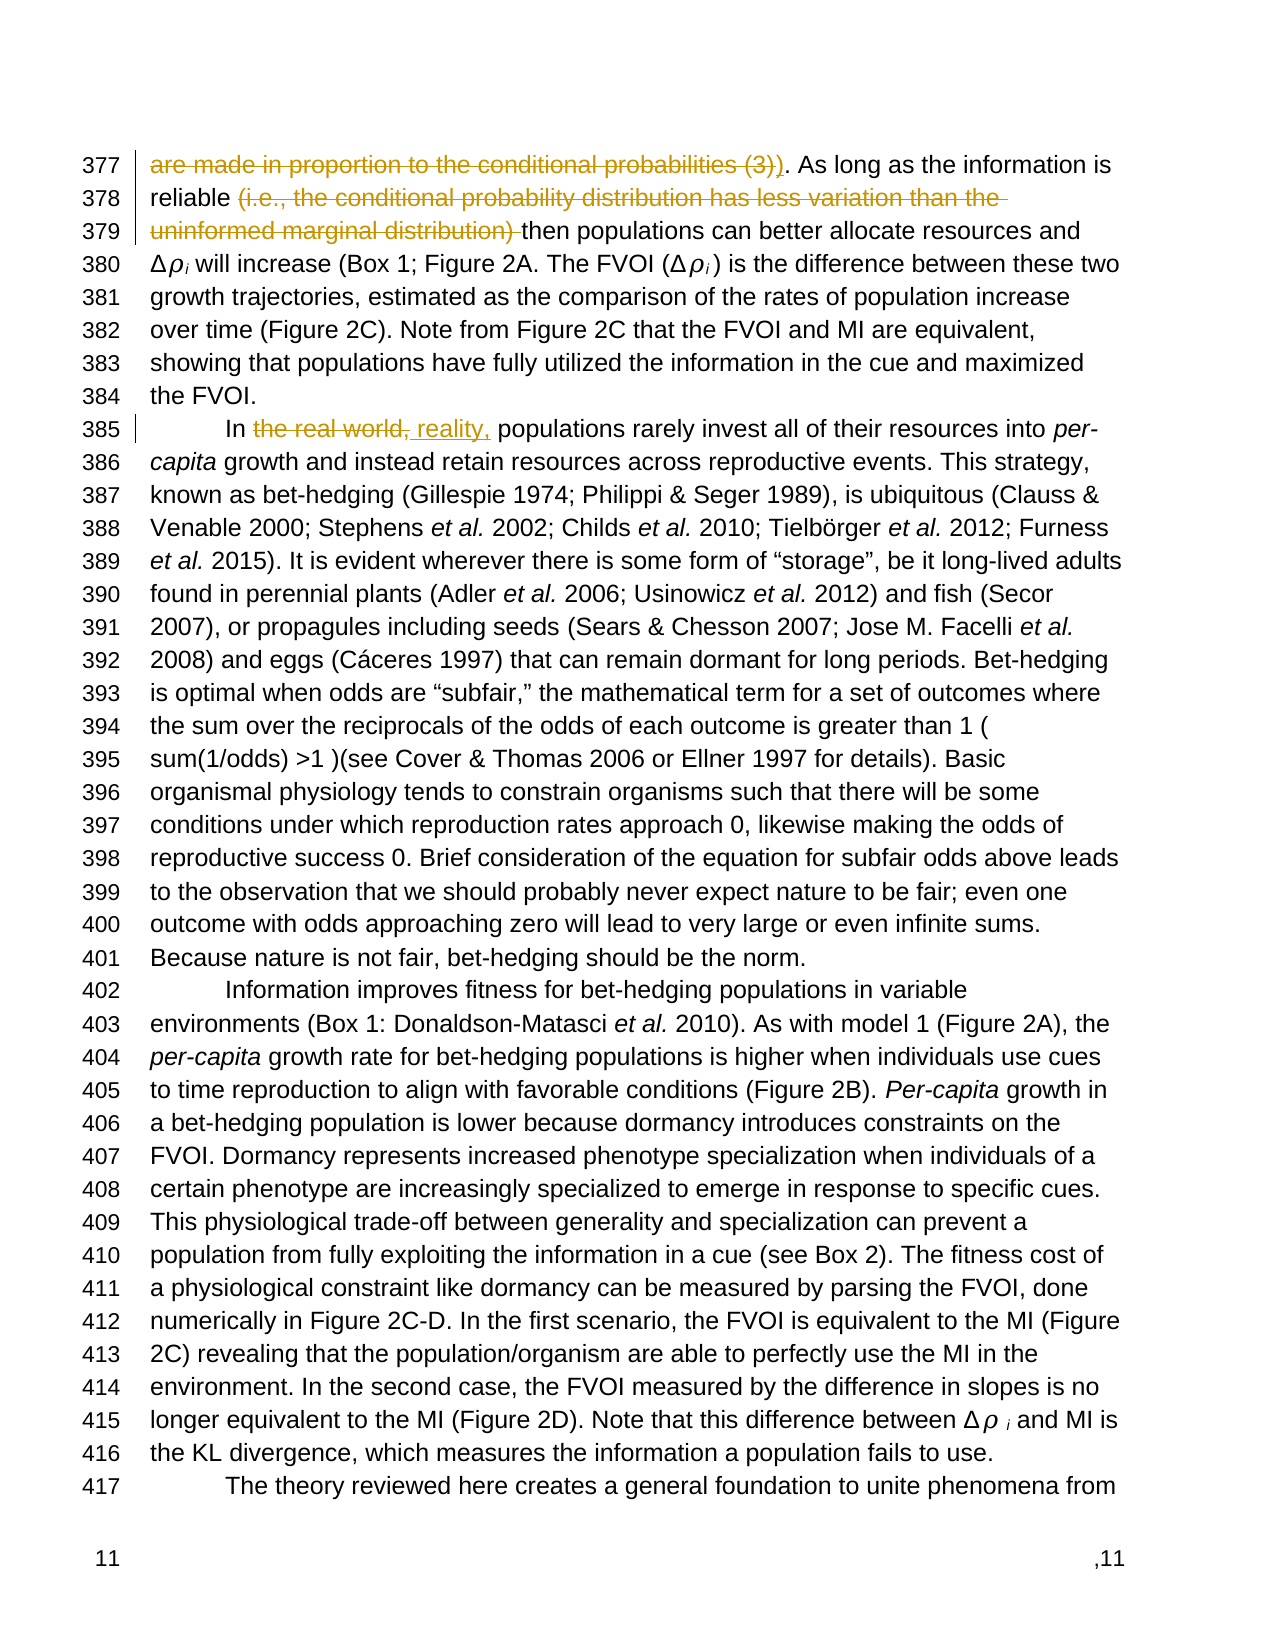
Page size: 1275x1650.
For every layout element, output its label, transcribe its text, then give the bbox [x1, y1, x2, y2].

text The additional fitness gain when information is available (e.g., MI > 0) can be substantial (Box 1; Donaldson-Matasci et al. 2010). Now, a population (bettor) will maximize its gains by allocating based on the pi (E|C), the reliability of the cue: when pi (E|C) approaches1 it becomes increasingly advantageous for a population (bettor) to gamble all of its resources on the corresponding outcome. This is captured formally as an extension of the Kelly criterion across pi (E|C) (Cover & Thomas 2006). As long as the information is reliable then populations can better allocate resources and Δ𝜌i will increase (Box 1; Figure 2A. The FVOI (Δ𝜌i ) is the difference between these two growth trajectories, estimated as the comparison of the rates of population increase over time (Figure 2C). Note from Figure 2C that the FVOI and MI are equivalent, showing that populations have fully utilized the information in the cue and maximized the FVOI. [150, 150, 1125, 410]
text In reality, populations rarely invest all of their resources into per-capita growth and instead retain resources across reproductive events. This strategy, known as bet-hedging (Gillespie 1974; Philippi & Seger 1989), is ubiquitous (Clauss & Venable 2000; Stephens et al. 2002; Childs et al. 2010; Tielbörger et al. 2012; Furness et al. 2015). It is evident wherever there is some form of “storage”, be it long-lived adults found in perennial plants (Adler et al. 2006; Usinowicz et al. 2012) and fish (Secor 2007), or propagules including seeds (Sears & Chesson 2007; Jose M. Facelli et al. 2008) and eggs (Cáceres 1997) that can remain dormant for long periods. Bet-hedging is optimal when odds are “subfair,” the mathematical term for a set of outcomes where the sum over the reciprocals of the odds of each outcome is greater than 1 ( sum(1/odds) >1 )(see Cover & Thomas 2006 or Ellner 1997 for details). Basic organismal physiology tends to constrain organisms such that there will be some conditions under which reproduction rates approach 0, likewise making the odds of reproductive success 0. Brief consideration of the equation for subfair odds above leads to the observation that we should probably never expect nature to be fair; even one outcome with odds approaching zero will lead to very large or even infinite sums. Because nature is not fair, bet-hedging should be the norm. [150, 414, 1125, 971]
text The theory reviewed here creates a general foundation to unite phenomena from [150, 1471, 1125, 1499]
text Information improves fitness for bet-hedging populations in variable environments (Box 1: Donaldson-Matasci et al. 2010). As with model 1 (Figure 2A), the per-capita growth rate for bet-hedging populations is higher when individuals use cues to time reproduction to align with favorable conditions (Figure 2B). Per-capita growth in a bet-hedging population is lower because dormancy introduces constraints on the FVOI. Dormancy represents increased phenotype specialization when individuals of a certain phenotype are increasingly specialized to emerge in response to specific cues. This physiological trade-off between generality and specialization can prevent a population from fully exploiting the information in a cue (see Box 2). The fitness cost of a physiological constraint like dormancy can be measured by parsing the FVOI, done numerically in Figure 2C-D. In the first scenario, the FVOI is equivalent to the MI (Figure 2C) revealing that the population/organism are able to perfectly use the MI in the environment. In the second case, the FVOI measured by the difference in slopes is no longer equivalent to the MI (Figure 2D). Note that this difference between Δ𝜌 i and MI is the KL divergence, which measures the information a population fails to use. [150, 976, 1125, 1467]
